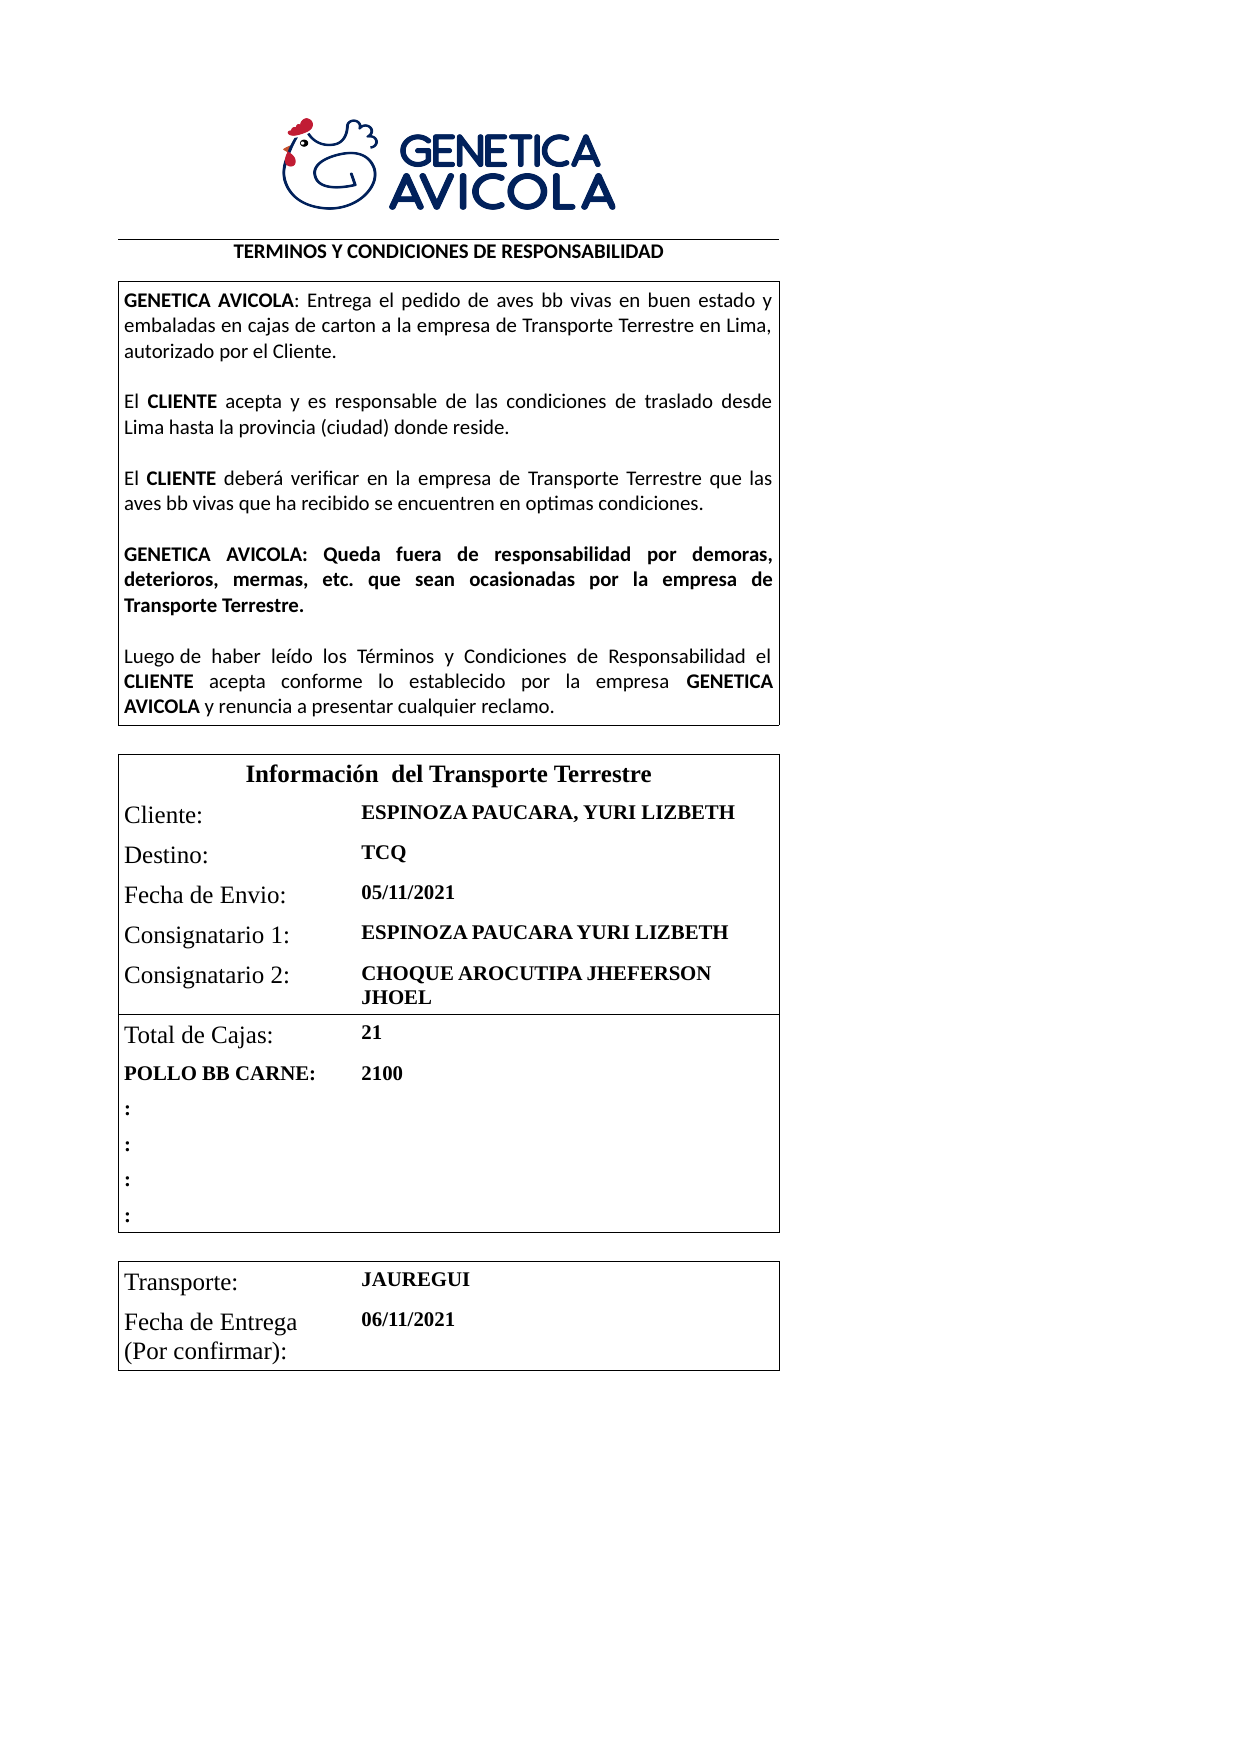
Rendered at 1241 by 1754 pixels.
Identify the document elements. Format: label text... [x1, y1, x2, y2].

table_cell 06/11/2021 [356, 1301, 779, 1370]
table_cell [356, 1233, 779, 1261]
table_cell CHOQUE AROCUTIPA JHEFERSON JHOEL [356, 955, 779, 1014]
table_cell Cliente: [119, 794, 356, 834]
table_cell Fecha de Envio: [119, 874, 356, 914]
table_cell [356, 1197, 779, 1232]
table_cell ESPINOZA PAUCARA YURI LIZBETH [356, 915, 779, 955]
table_cell [356, 1090, 779, 1126]
picture [282, 118, 616, 210]
table_cell Destino: [119, 834, 356, 874]
table_cell 2100 [356, 1055, 779, 1090]
table_cell ESPINOZA PAUCARA, YURI LIZBETH [356, 794, 779, 834]
table_cell Consignatario 2: [119, 955, 356, 1014]
table_cell Fecha de Entrega (Por confirmar): [119, 1301, 356, 1370]
table_cell GENETICA AVICOLA: Entrega el pedido de aves bb vivas en buen estado y embaladas en cajas de carton a la empresa de Transporte Terrestre en Lima, autorizado por el Cliente. El CLIENTE acepta y es responsable de las condiciones de traslado desde Lima hasta la provincia (ciudad) donde reside. El CLIENTE deberá verificar en la empresa de Transporte Terrestre que las aves bb vivas que ha recibido se encuentren en optimas condiciones. GENETICA AVICOLA: Queda fuera de responsabilidad por demoras, deterioros, mermas, etc. que sean ocasionadas por la empresa de Transporte Terrestre. Luego de haber leído los Términos y Condiciones de Responsabilidad el CLIENTE acepta conforme lo establecido por la empresa GENETICA AVICOLA y renuncia a presentar cualquier reclamo. [119, 282, 779, 725]
table_cell Consignatario 1: [119, 915, 356, 955]
table_cell [356, 1161, 779, 1197]
table_cell POLLO BB CARNE: [119, 1055, 356, 1090]
table_cell JAUREGUI [356, 1262, 779, 1301]
table_cell : [119, 1126, 356, 1161]
table_cell : [119, 1090, 356, 1126]
table_cell [118, 1233, 356, 1261]
table_cell [356, 1126, 779, 1161]
table_cell 05/11/2021 [356, 874, 779, 914]
table_cell : [119, 1161, 356, 1197]
table_cell TCQ [356, 834, 779, 874]
table_cell Transporte: [119, 1262, 356, 1301]
table_cell : [119, 1197, 356, 1232]
table_header TERMINOS Y CONDICIONES DE RESPONSABILIDAD [118, 240, 779, 281]
table_header Información del Transporte Terrestre [119, 755, 779, 794]
table_cell Total de Cajas: [119, 1015, 356, 1055]
table_cell 21 [356, 1015, 779, 1055]
